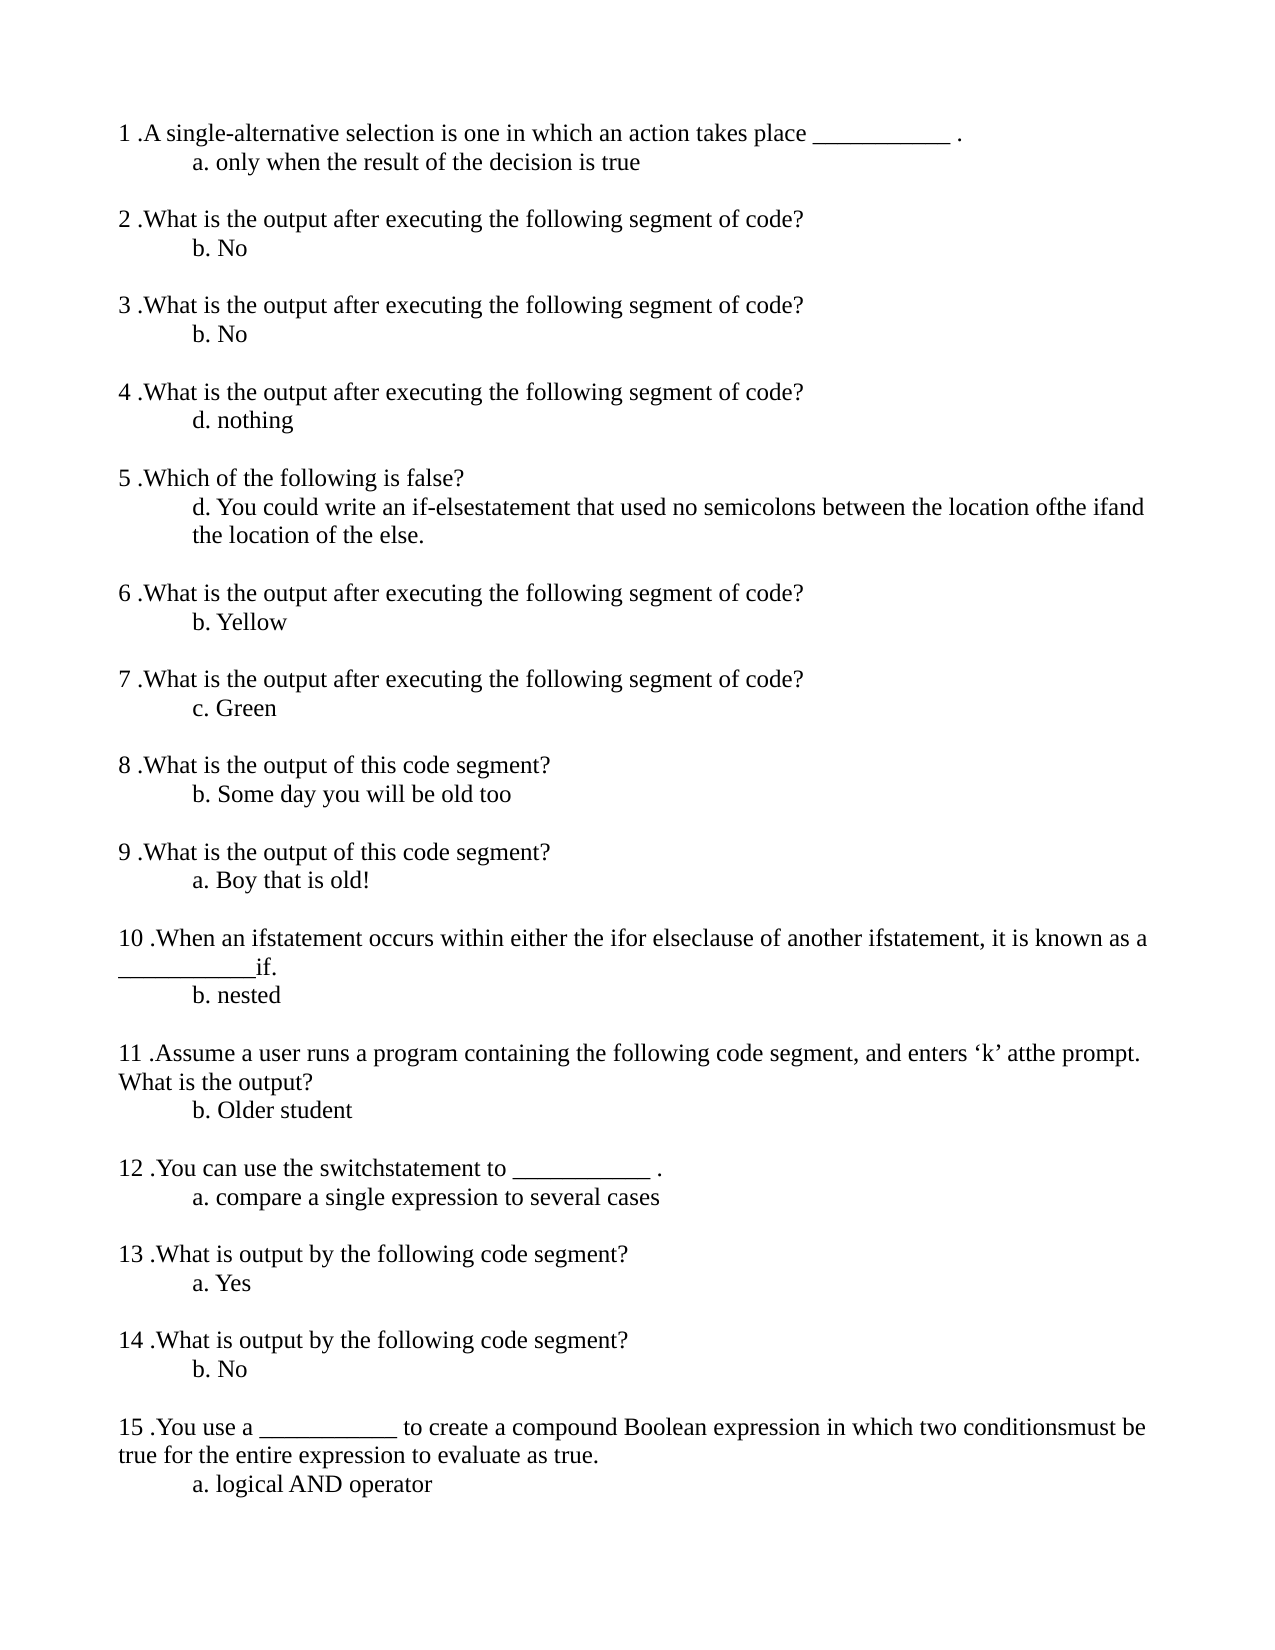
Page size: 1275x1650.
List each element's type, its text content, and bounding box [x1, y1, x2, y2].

text 4 .What is the output after executing the following segment of code? d. nothing [118, 377, 1157, 463]
text 15 .You use a ___________ to create a compound Boolean expression in which two conditionsmust be true for the entire expression to evaluate as true. [118, 1412, 1157, 1469]
text 9 .What is the output of this code segment? a. Boy that is old! [118, 837, 1157, 923]
text 3 .What is the output after executing the following segment of code? b. No [118, 291, 1157, 377]
text 12 .You can use the switchstatement to ___________ . [118, 1153, 1157, 1182]
text b. nested [118, 981, 1157, 1038]
text b. Older student [118, 1096, 1157, 1153]
text a. compare a single expression to several cases [118, 1182, 1157, 1239]
text 2 .What is the output after executing the following segment of code? b. No [118, 204, 1157, 291]
text 11 .Assume a user runs a program containing the following code segment, and enters ‘k’ atthe prompt. What is the output? [118, 1038, 1157, 1096]
text 5 .Which of the following is false? d. You could write an if-elsestatement that used no semicolons between the location ofthe ifand the location of the else. [118, 463, 1157, 549]
text 1 .A single-alternative selection is one in which an action takes place ___________ . a. only when the result of the decision is true [118, 118, 1157, 204]
text 6 .What is the output after executing the following segment of code? b. Yellow [118, 578, 1157, 664]
text 8 .What is the output of this code segment? b. Some day you will be old too [118, 751, 1157, 837]
text 7 .What is the output after executing the following segment of code? c. Green [118, 664, 1157, 751]
text a. logical AND operator [118, 1469, 1157, 1527]
text 14 .What is output by the following code segment? b. No [118, 1326, 1157, 1412]
text 13 .What is output by the following code segment? a. Yes [118, 1239, 1157, 1326]
text 10 .When an ifstatement occurs within either the ifor elseclause of another ifstatement, it is known as a ___________if. [118, 923, 1157, 981]
